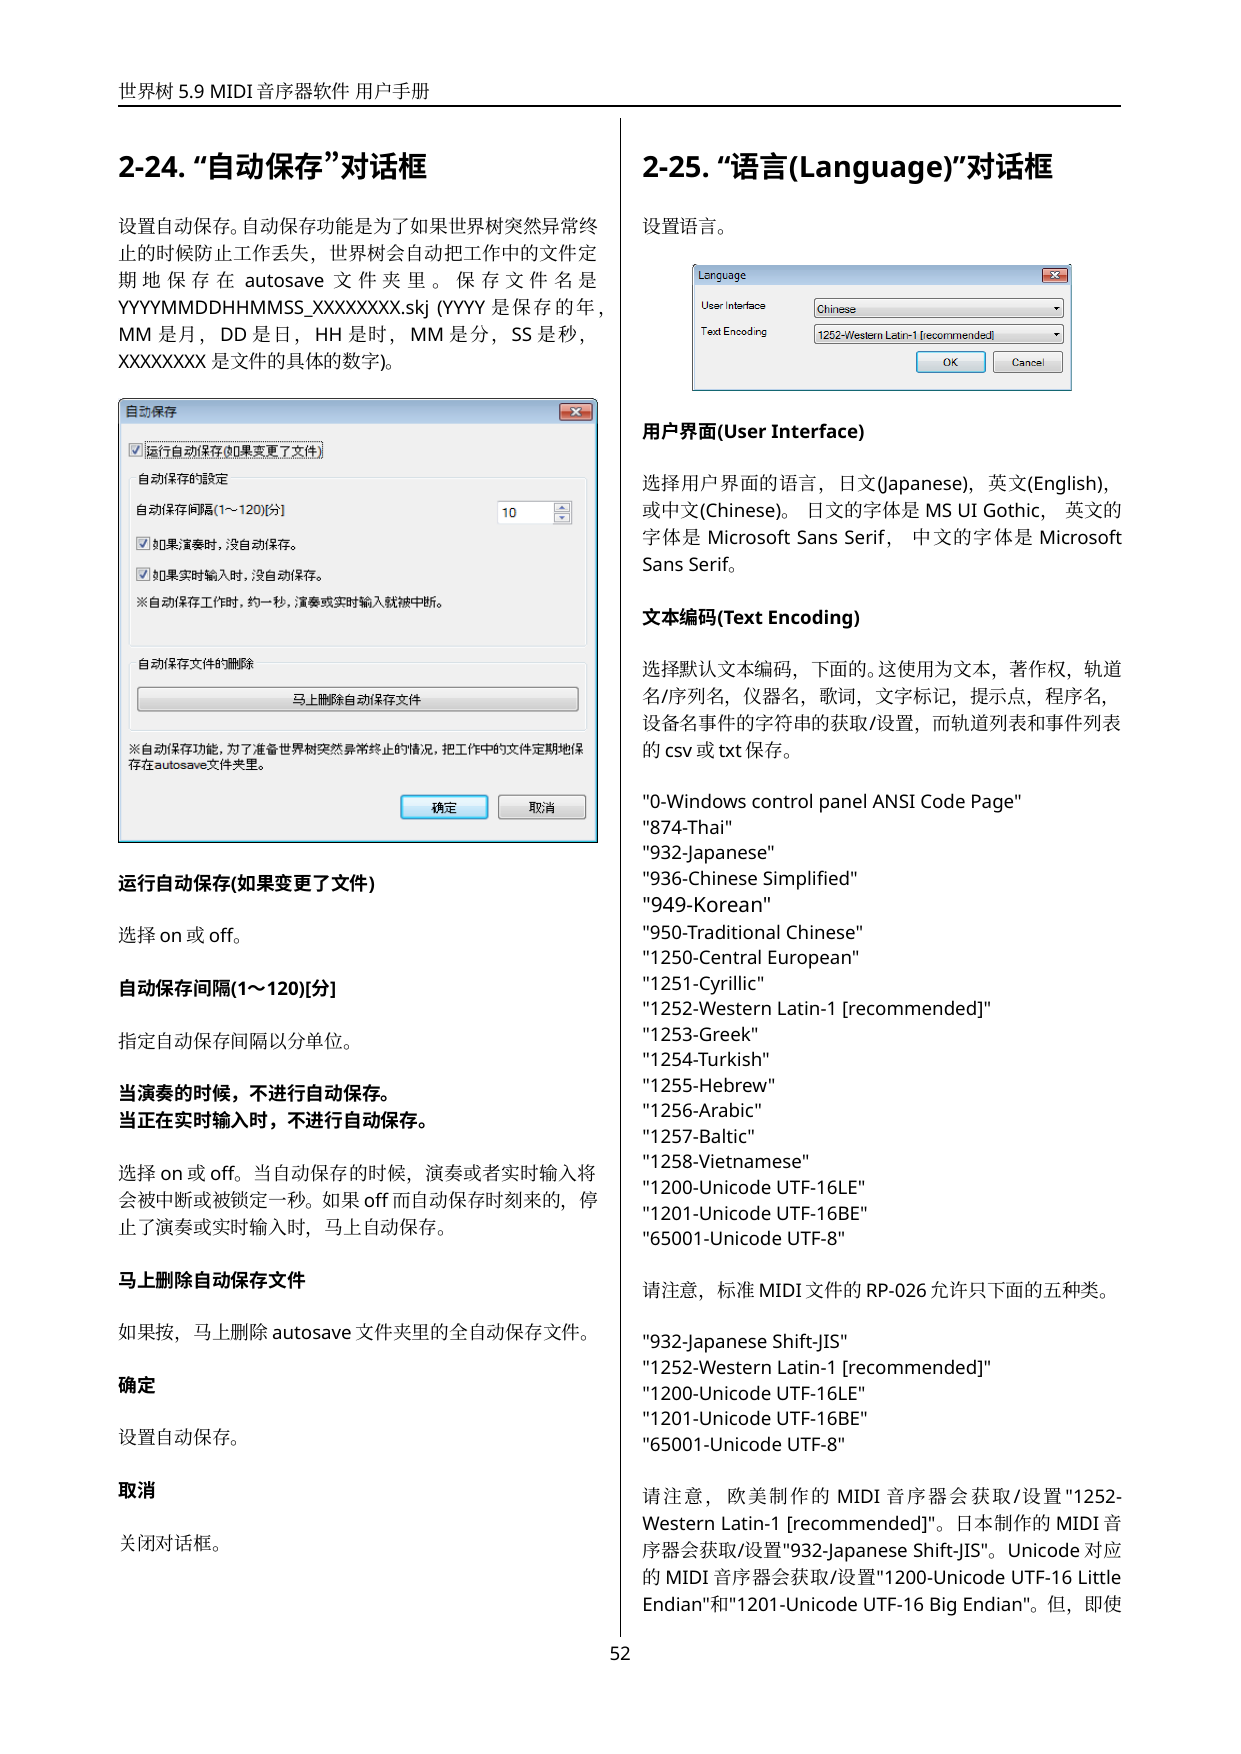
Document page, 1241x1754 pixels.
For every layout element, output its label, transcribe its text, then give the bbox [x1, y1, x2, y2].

picture [118, 398, 598, 843]
text 文本编码(Text Encoding) [642, 602, 1122, 629]
text 选择默认文本编码，下面的。这使用为文本，著作权，轨道名/序列名，仪器名，歌词，文字标记，提示点，程序名，设备名事件的字符串的获取/设置，而轨道列表和事件列表的csv或txt保存。 [642, 655, 1122, 763]
text "1253-Greek" [642, 1021, 1122, 1047]
text "932-Japanese Shift-JIS" [642, 1329, 1122, 1354]
text 确定 [118, 1371, 598, 1398]
text 当正在实时输入时，不进行自动保存。 [118, 1106, 598, 1133]
text "1256-Arabic" [642, 1098, 1122, 1123]
text "1252-Western Latin-1 [recommended]" [642, 1354, 1122, 1380]
text 设置自动保存。 [118, 1423, 598, 1450]
picture [692, 264, 1072, 391]
text "1201-Unicode UTF-16BE" [642, 1405, 1122, 1431]
text "1251-Cyrillic" [642, 970, 1122, 996]
text 设置语言。 [642, 212, 1122, 238]
text "1250-Central European" [642, 944, 1122, 970]
text 取消 [118, 1476, 598, 1503]
text "1252-Western Latin-1 [recommended]" [642, 996, 1122, 1021]
text "949-Korean" [642, 891, 1122, 919]
subtitle 2-24. “自动保存”对话框 [118, 144, 598, 186]
text 请注意，欧美制作的MIDI音序器会获取/设置"1252-Western Latin-1 [recommended]"。日本制作的MIDI音序器会获取/设置"932-Japanese Shift-JIS"。Unicode对应的MIDI音序器会获取/设置"1200-Unicode UTF-16 Little Endian"和"1201-Unicode UTF-16 Big Endian"。但，即使 [642, 1482, 1122, 1617]
text "1200-Unicode UTF-16LE" [642, 1174, 1122, 1200]
text "0-Windows control panel ANSI Code Page" [642, 788, 1122, 814]
text "932-Japanese" [642, 839, 1122, 865]
text 选择用户界面的语言，日文(Japanese)，英文(English)， 或中文(Chinese)。 日文的字体是MS UI Gothic， 英文的字体是Microsoft Sans Serif， 中文的字体是Microsoft Sans Serif。 [642, 469, 1122, 577]
text "950-Traditional Chinese" [642, 919, 1122, 944]
text "1257-Baltic" [642, 1123, 1122, 1149]
text 自动保存间隔(1～120)[分] [118, 974, 598, 1001]
text "65001-Unicode UTF-8" [642, 1431, 1122, 1456]
text "1255-Hebrew" [642, 1072, 1122, 1098]
text 运行自动保存(如果变更了文件) [118, 868, 598, 896]
text "874-Thai" [642, 814, 1122, 839]
text 当演奏的时候，不进行自动保存。 [118, 1079, 598, 1106]
text 设置自动保存。自动保存功能是为了如果世界树突然异常终止的时候防止工作丢失，世界树会自动把工作中的文件定期地保存在autosave文件夹里。保存文件名是YYYYMMDDHHMMSS_XXXXXXXX.skj (YYYY是保存的年，MM是月，DD是日，HH是时，MM是分，SS是秒， XXXXXXXX 是文件的具体的数字)。 [118, 212, 598, 373]
text "936-Chinese Simplified" [642, 865, 1122, 891]
text "1254-Turkish" [642, 1047, 1122, 1072]
text 选择on或off。当自动保存的时候，演奏或者实时输入将会被中断或被锁定一秒。如果off而自动保存时刻来的，停止了演奏或实时输入时，马上自动保存。 [118, 1159, 598, 1240]
text 马上删除自动保存文件 [118, 1265, 598, 1292]
text 关闭对话框。 [118, 1528, 598, 1555]
subtitle 2-25. “语言(Language)”对话框 [642, 144, 1122, 186]
text 如果按，马上删除autosave文件夹里的全自动保存文件。 [118, 1318, 598, 1345]
text 请注意，标准MIDI文件的RP-026允许只下面的五种类。 [642, 1276, 1122, 1303]
text 选择on或off。 [118, 921, 598, 948]
text 用户界面(User Interface) [642, 416, 1122, 443]
text "1200-Unicode UTF-16LE" [642, 1380, 1122, 1405]
text "1201-Unicode UTF-16BE" [642, 1200, 1122, 1225]
text "65001-Unicode UTF-8" [642, 1225, 1122, 1251]
text "1258-Vietnamese" [642, 1149, 1122, 1174]
text 指定自动保存间隔以分单位。 [118, 1026, 598, 1053]
